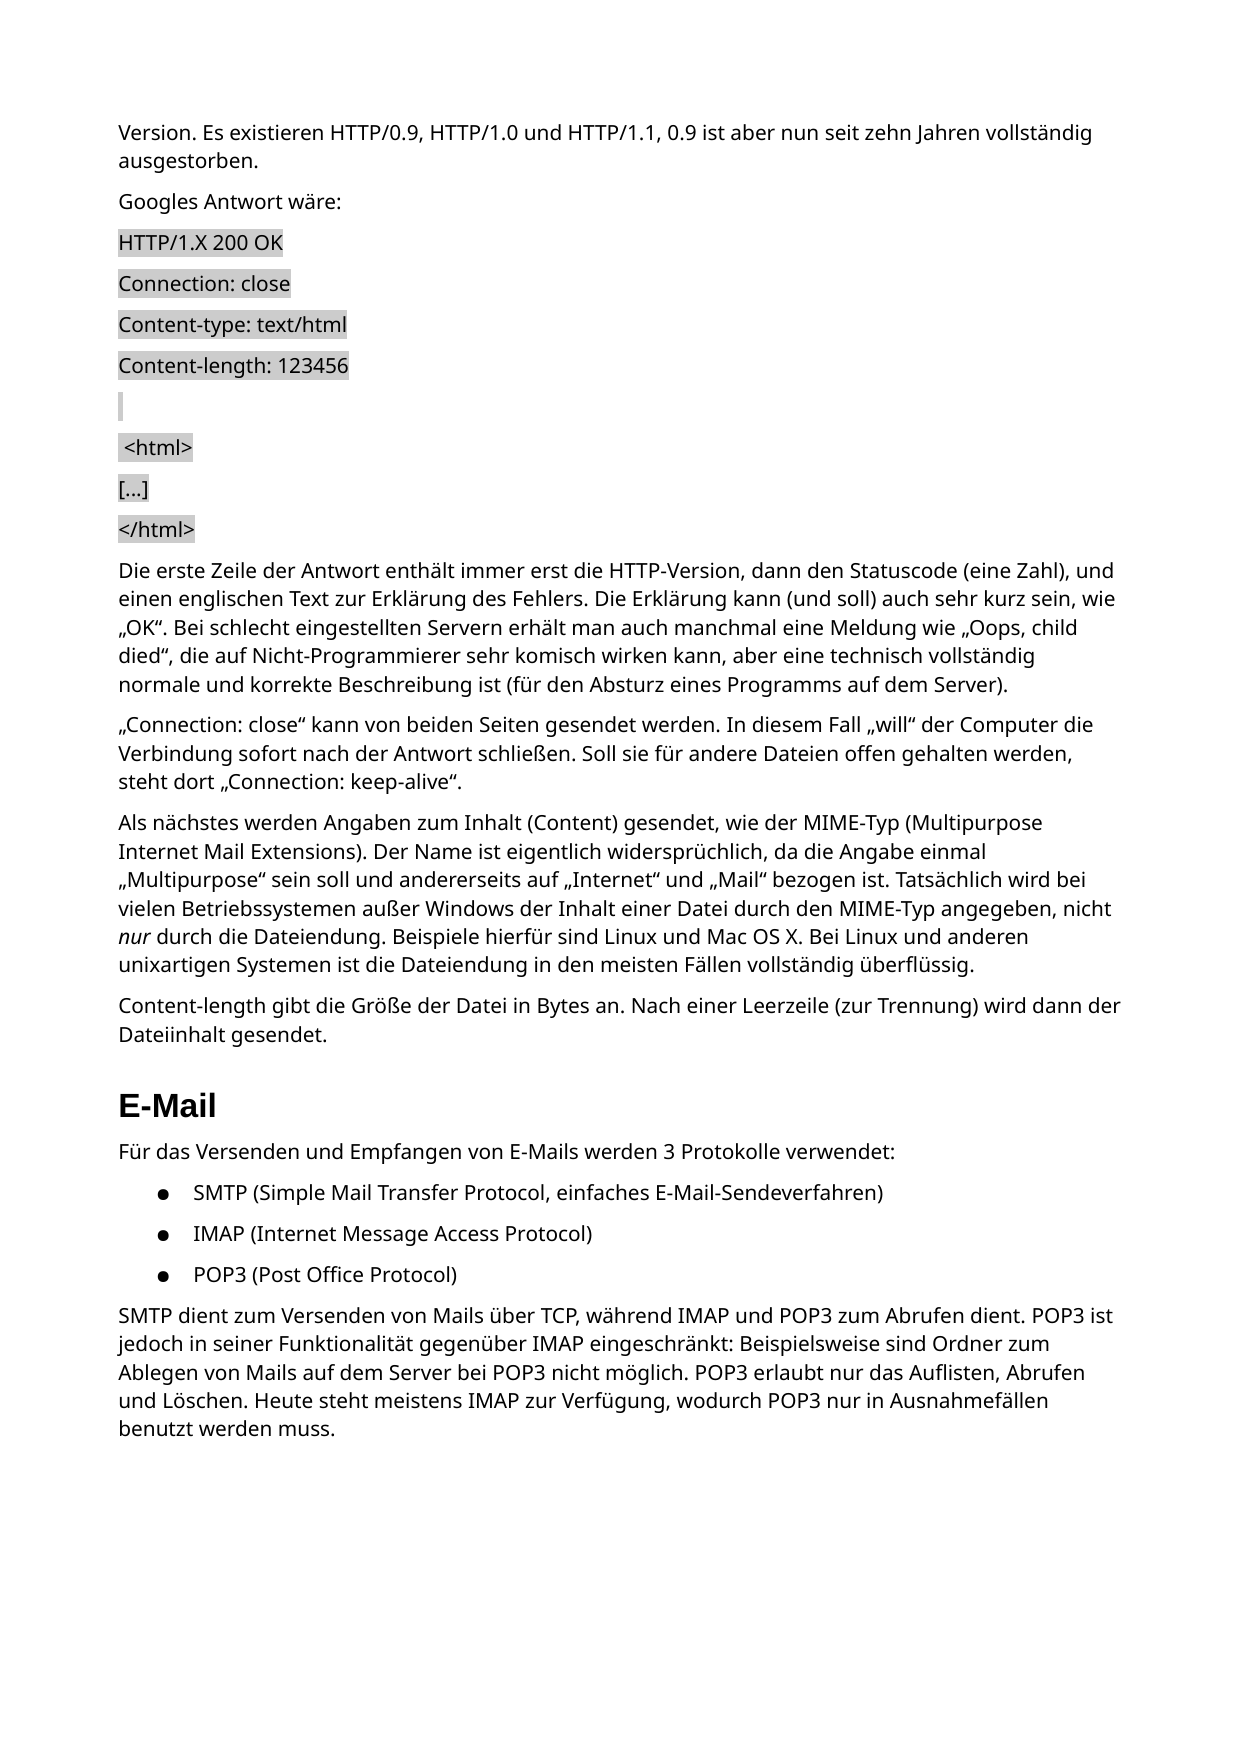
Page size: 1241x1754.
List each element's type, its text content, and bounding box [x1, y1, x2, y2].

text Die erste Zeile der Antwort enthält immer erst die HTTP-Version, dann den Statuscode (eine Zahl), und einen englischen Text zur Erklärung des Fehlers. Die Erklärung kann (und soll) auch sehr kurz sein, wie „OK“. Bei schlecht eingestellten Servern erhält man auch manchmal eine Meldung wie „Oops, child died“, die auf Nicht-Programmierer sehr komisch wirken kann, aber eine technisch vollständig normale und korrekte Beschreibung ist (für den Absturz eines Programms auf dem Server). [118, 556, 1122, 698]
text Googles Antwort wäre: [118, 187, 1122, 216]
text Content-type: text/html [118, 310, 1122, 339]
text SMTP dient zum Versenden von Mails über TCP, während IMAP und POP3 zum Abrufen dient. POP3 ist jedoch in seiner Funktionalität gegenüber IMAP eingeschränkt: Beispielsweise sind Ordner zum Ablegen von Mails auf dem Server bei POP3 nicht möglich. POP3 erlaubt nur das Auflisten, Abrufen und Löschen. Heute steht meistens IMAP zur Verfügung, wodurch POP3 nur in Ausnahmefällen benutzt werden muss. [118, 1301, 1122, 1443]
text [...] [118, 474, 1122, 502]
list IMAP (Internet Message Access Protocol) [156, 1219, 1122, 1247]
text Für das Versenden und Empfangen von E-Mails werden 3 Protokolle verwendet: [118, 1137, 1122, 1166]
text Content-length: 123456 [118, 351, 1122, 380]
list SMTP (Simple Mail Transfer Protocol, einfaches E-Mail-Sendeverfahren) [156, 1178, 1122, 1206]
text Als nächstes werden Angaben zum Inhalt (Content) gesendet, wie der MIME-Typ (Multipurpose Internet Mail Extensions). Der Name ist eigentlich widersprüchlich, da die Angabe einmal „Multipurpose“ sein soll und andererseits auf „Internet“ und „Mail“ bezogen ist. Tatsächlich wird bei vielen Betriebssystemen außer Windows der Inhalt einer Datei durch den MIME-Typ angegeben, nicht nur durch die Dateiendung. Beispiele hierfür sind Linux und Mac OS X. Bei Linux und anderen unixartigen Systemen ist die Dateiendung in den meisten Fällen vollständig überflüssig. [118, 808, 1122, 979]
text Content-length gibt die Größe der Datei in Bytes an. Nach einer Leerzeile (zur Trennung) wird dann der Dateiinhalt gesendet. [118, 992, 1122, 1048]
text </html> [118, 515, 1122, 543]
text <html> [118, 433, 1122, 462]
text Version. Es existieren HTTP/0.9, HTTP/1.0 und HTTP/1.1, 0.9 ist aber nun seit zehn Jahren vollständig ausgestorben. [118, 118, 1122, 175]
text Connection: close [118, 269, 1122, 298]
subtitle E-Mail [118, 1086, 1122, 1124]
text „Connection: close“ kann von beiden Seiten gesendet werden. In diesem Fall „will“ der Computer die Verbindung sofort nach der Antwort schließen. Soll sie für andere Dateien offen gehalten werden, steht dort „Connection: keep-alive“. [118, 711, 1122, 796]
text HTTP/1.X 200 OK [118, 228, 1122, 257]
list POP3 (Post Office Protocol) [156, 1260, 1122, 1288]
